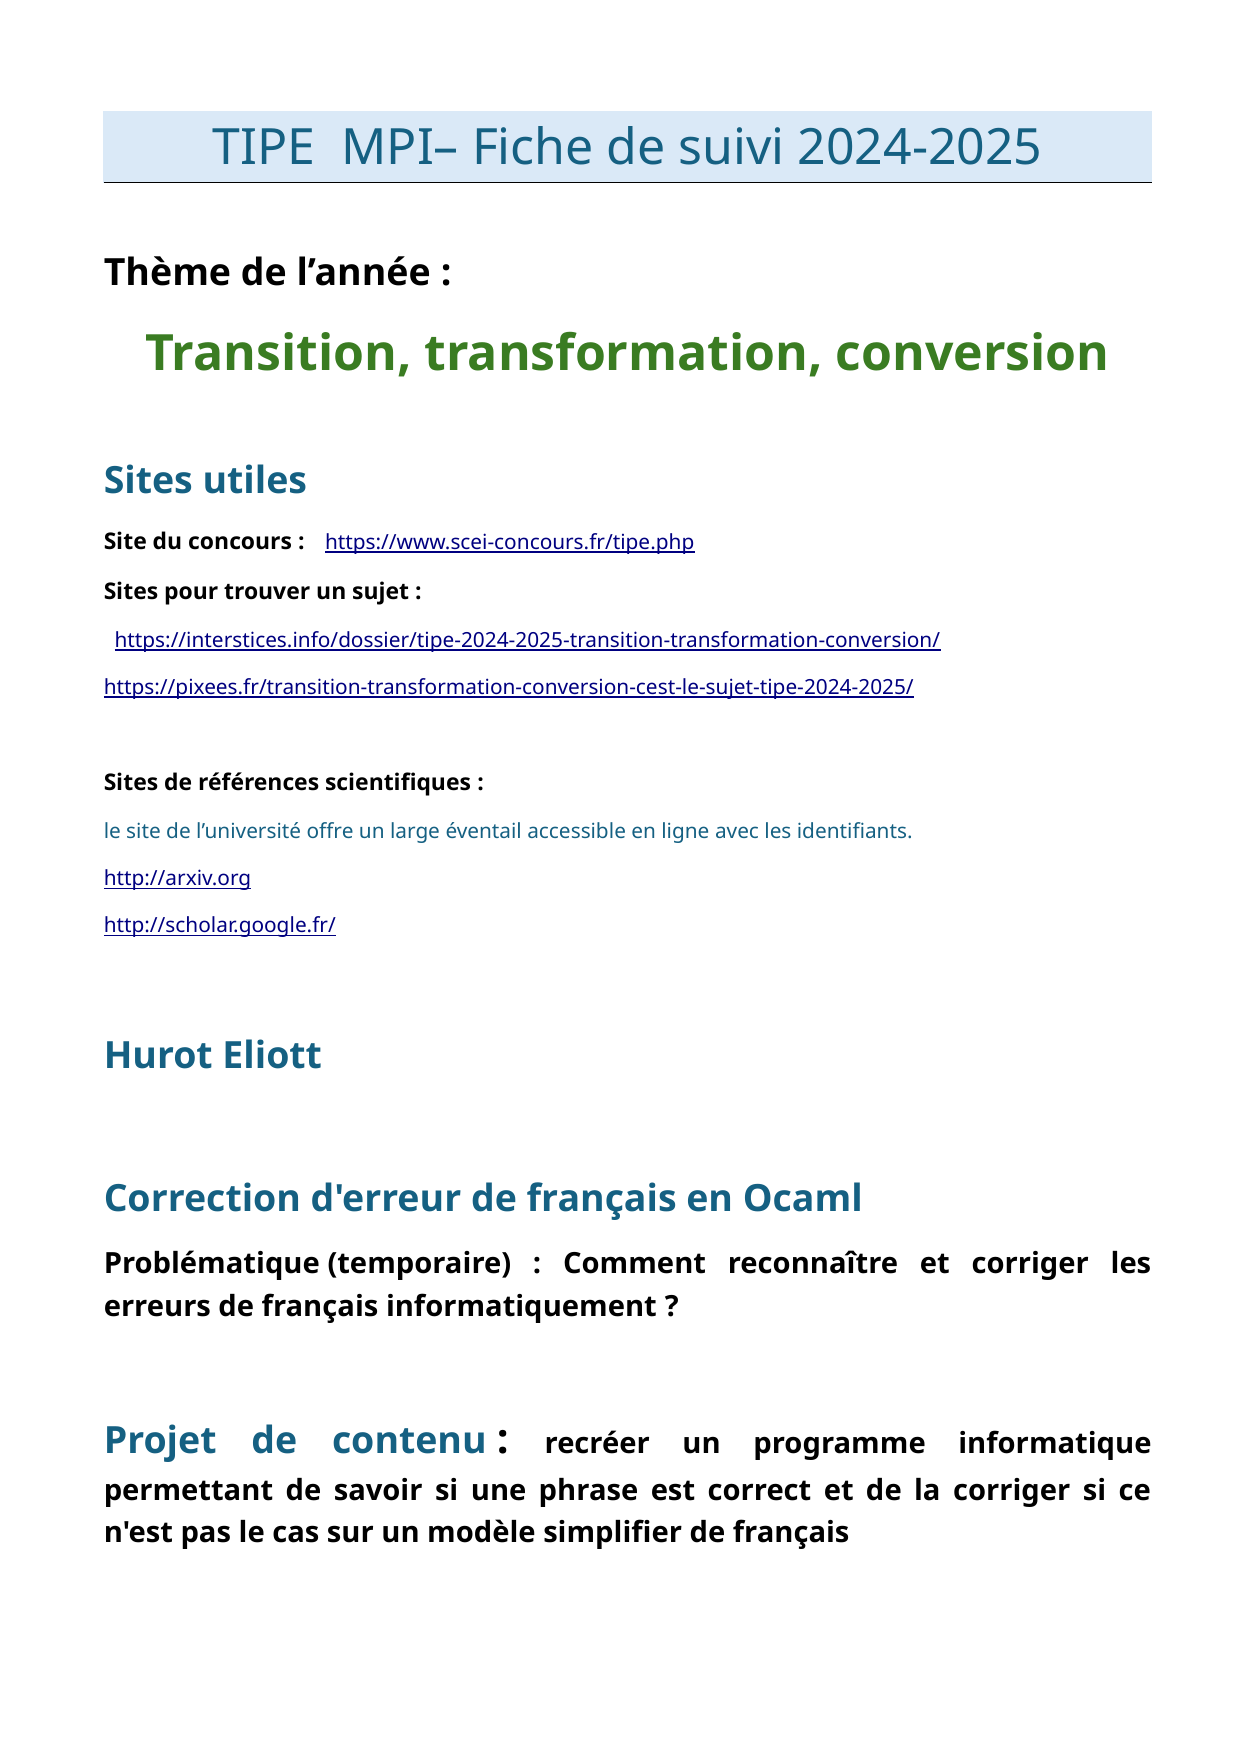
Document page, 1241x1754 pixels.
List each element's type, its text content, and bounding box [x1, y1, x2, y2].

text Thème de l’année : [103, 246, 1152, 297]
text Correction d'erreur de français en Ocaml [103, 1171, 1152, 1222]
text Sites de références scientifiques : [103, 766, 1152, 797]
text http://scholar.google.fr/ [103, 911, 1152, 939]
text Projet de contenu : recréer un programme informatique permettant de savoir si une phrase est correct et de la corriger si ce n'est pas le cas sur un modèle simplifier de français [103, 1409, 1152, 1551]
text le site de l’université offre un large éventail accessible en ligne avec les identifiants. [103, 816, 1152, 845]
text Transition, transformation, conversion [103, 317, 1152, 385]
text http://arxiv.org [103, 863, 1152, 892]
text Sites utiles [103, 453, 1152, 504]
text https://pixees.fr/transition-transformation-conversion-cest-le-sujet-tipe-2024-2025/ [103, 672, 1152, 701]
text https://interstices.info/dossier/tipe-2024-2025-transition-transformation-conversion/ [103, 625, 1152, 653]
text Sites pour trouver un sujet : [103, 575, 1152, 606]
text Problématique (temporaire) : Comment reconnaître et corriger les erreurs de français informatiquement ? [103, 1243, 1152, 1325]
text Hurot Eliott [103, 1029, 1152, 1080]
subtitle TIPE MPI– Fiche de suivi 2024-2025 [103, 111, 1152, 183]
text Site du concours : https://www.scei-concours.fr/tipe.php [103, 525, 1152, 556]
